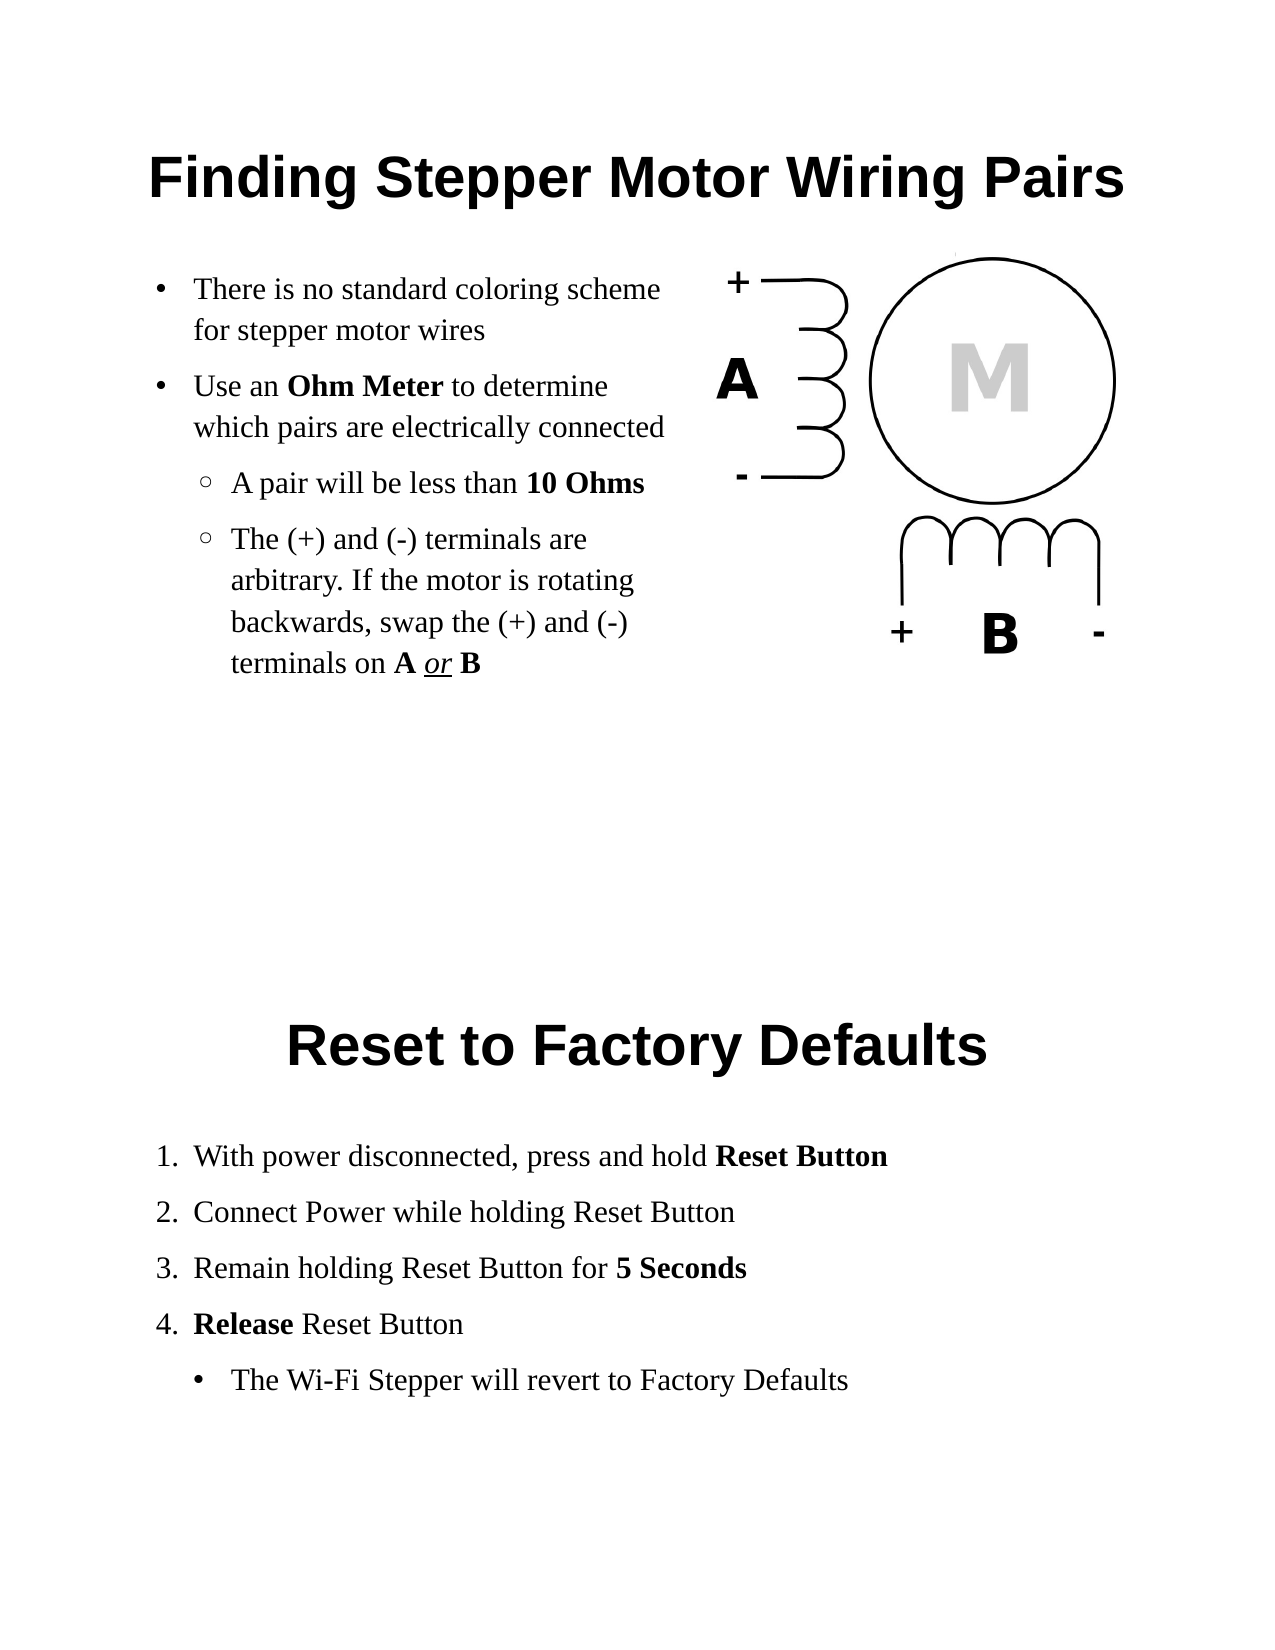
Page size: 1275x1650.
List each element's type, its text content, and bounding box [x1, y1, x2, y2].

list [1137, 367, 1157, 444]
list With power disconnected, press and hold Reset Button [156, 1138, 1157, 1174]
list The Wi-Fi Stepper will revert to Factory Defaults [193, 1361, 1157, 1397]
picture [691, 238, 1137, 688]
list Use an Ohm Meter to determine which pairs are electrically connected [156, 367, 691, 444]
title Reset to Factory Defaults [118, 1011, 1157, 1078]
list Remain holding Reset Button for 5 Seconds [156, 1249, 1157, 1285]
list Connect Power while holding Reset Button [156, 1193, 1157, 1229]
list [1137, 520, 1157, 680]
list [1137, 464, 1157, 500]
title Finding Stepper Motor Wiring Pairs [118, 143, 1157, 210]
list There is no standard coloring scheme for stepper motor wires [156, 270, 691, 347]
list Release Reset Button [156, 1305, 1157, 1341]
list [1137, 270, 1157, 347]
list The (+) and (-) terminals are arbitrary. If the motor is rotating backwards, swap the (+) and (-) terminals on A or B [193, 520, 691, 680]
list A pair will be less than 10 Ohms [193, 464, 691, 500]
